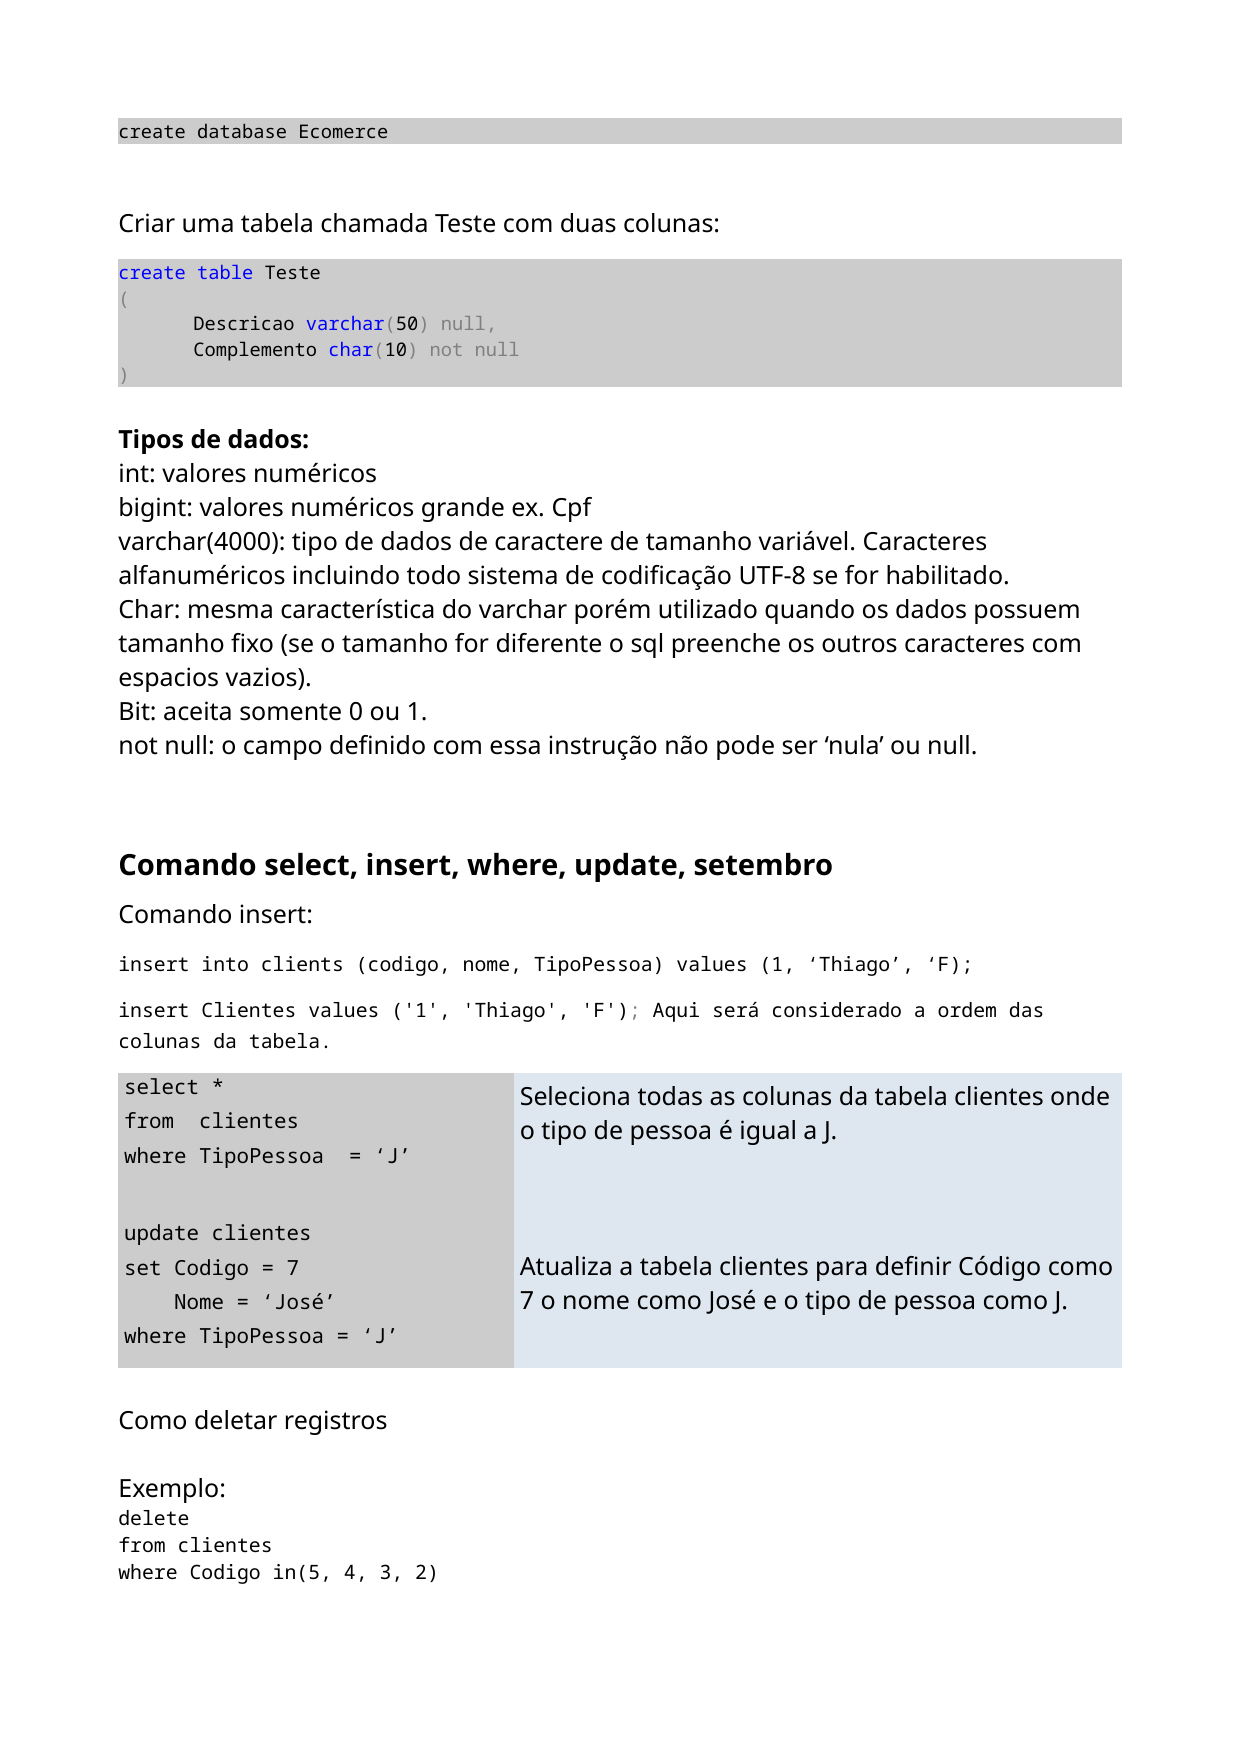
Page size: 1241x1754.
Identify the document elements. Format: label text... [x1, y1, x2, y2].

text insert into clients (codigo, nome, TipoPessoa) values (1, ‘Thiago’, ‘F); [118, 951, 1122, 977]
text Complemento char(10) not null [118, 336, 1122, 362]
text int: valores numéricos [118, 455, 1122, 489]
text Como deletar registros [118, 1402, 1122, 1436]
text Descricao varchar(50) null, [118, 311, 1122, 336]
table_header Seleciona todas as colunas da tabela clientes onde o tipo de pessoa é igual a J. Atualiza a tabela clientes para definir Código como 7 o nome como José e o tipo de pessoa como J. [514, 1073, 1122, 1368]
text create database Ecomerce [118, 118, 1122, 144]
text where Codigo in(5, 4, 3, 2) [118, 1558, 1122, 1586]
text Criar uma tabela chamada Teste com duas colunas: [118, 206, 1122, 240]
text varchar(4000): tipo de dados de caractere de tamanho variável. Caracteres alfanuméricos incluindo todo sistema de codificação UTF-8 se for habilitado. [118, 523, 1122, 592]
text Char: mesma característica do varchar porém utilizado quando os dados possuem tamanho fixo (se o tamanho for diferente o sql preenche os outros caracteres com espacios vazios). [118, 592, 1122, 694]
text delete [118, 1504, 1122, 1532]
table_header select * from clientes where TipoPessoa = ‘J’ update clientes set Codigo = 7 Nome = ‘José’ where TipoPessoa = ‘J’ [118, 1073, 514, 1368]
text create table Teste [118, 259, 1122, 285]
subtitle Comando select, insert, where, update, setembro [118, 844, 1122, 884]
text Exemplo: [118, 1471, 1122, 1504]
text not null: o campo definido com essa instrução não pode ser ‘nula’ ou null. [118, 728, 1122, 762]
text Comando insert: [118, 897, 1122, 931]
text insert Clientes values ('1', 'Thiago', 'F'); Aqui será considerado a ordem das colunas da tabela. [118, 996, 1122, 1054]
text ) [118, 362, 1122, 387]
text Bit: aceita somente 0 ou 1. [118, 694, 1122, 728]
text from clientes [118, 1532, 1122, 1558]
text bigint: valores numéricos grande ex. Cpf [118, 489, 1122, 523]
text ( [118, 285, 1122, 311]
text Tipos de dados: [118, 421, 1122, 455]
